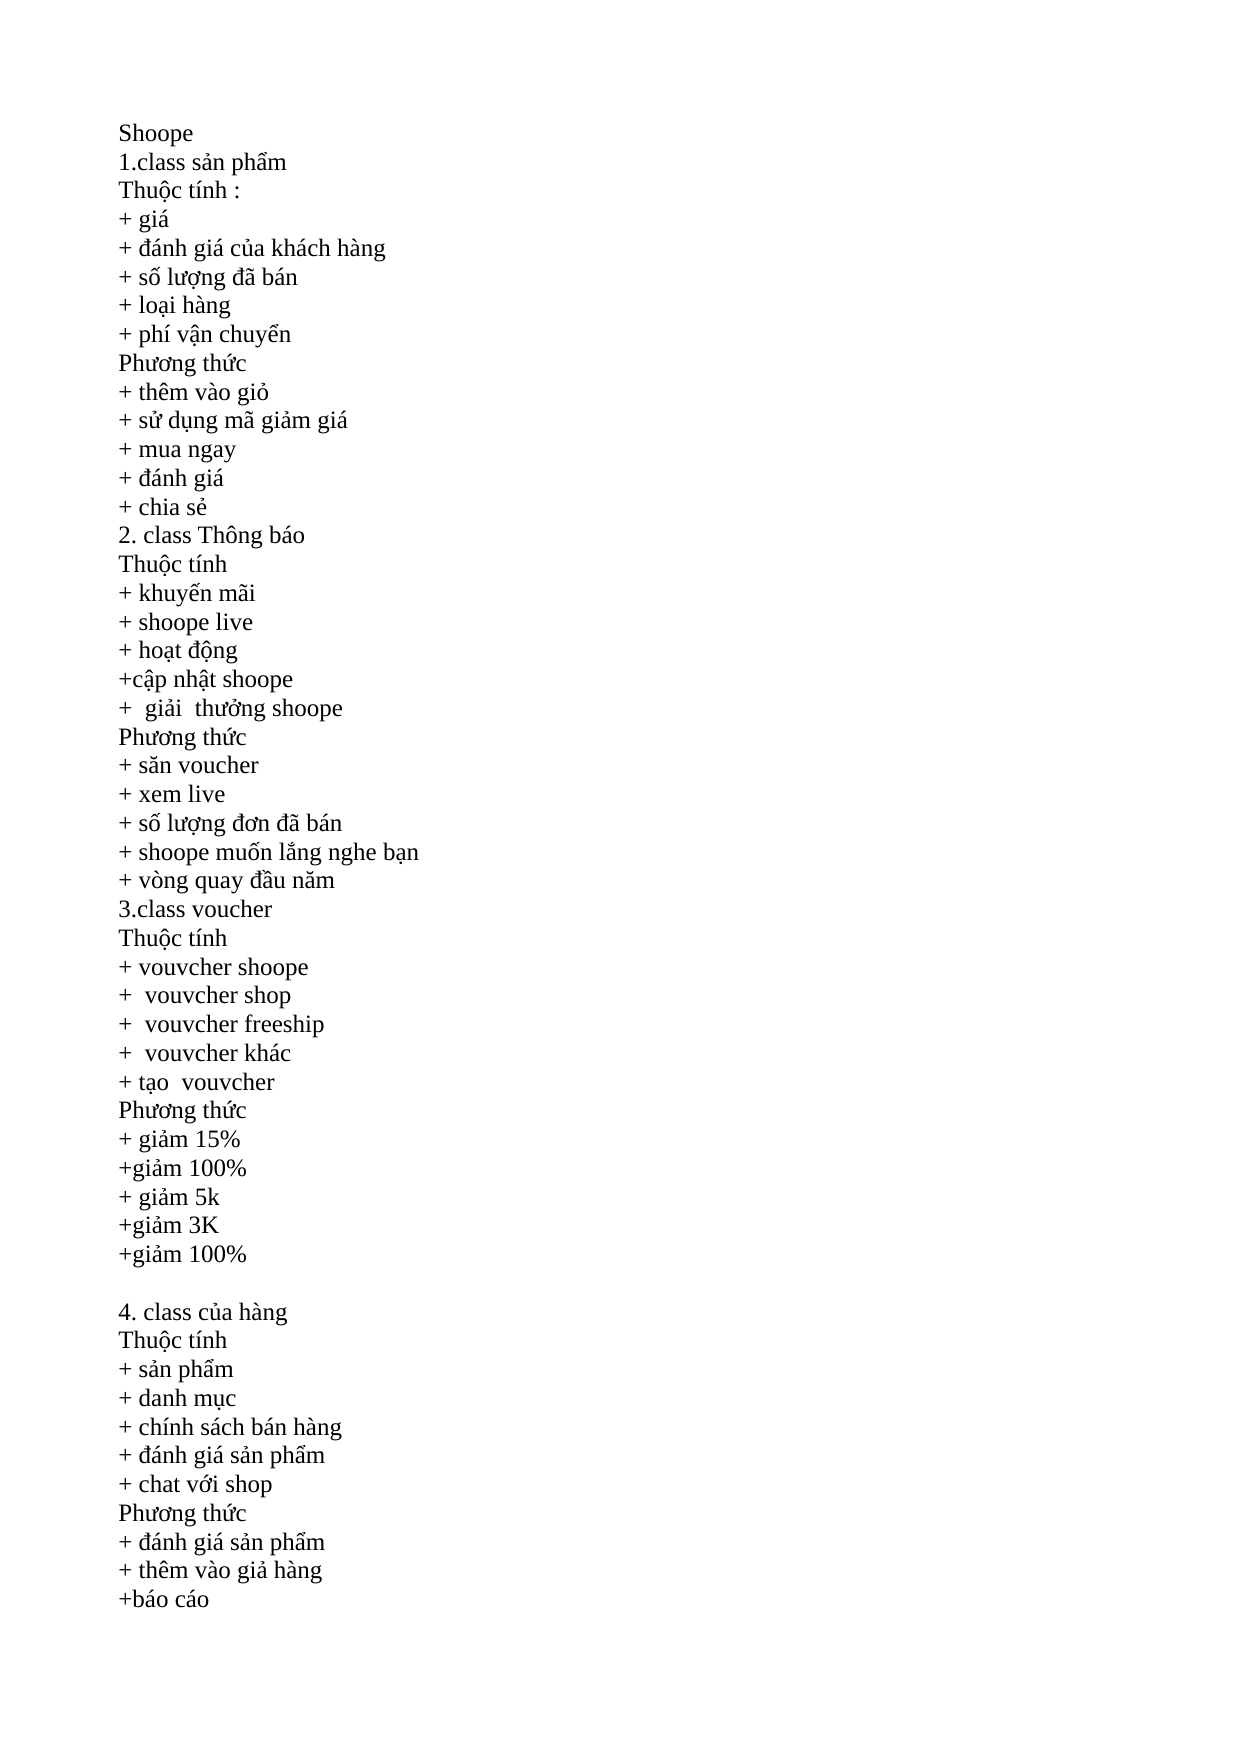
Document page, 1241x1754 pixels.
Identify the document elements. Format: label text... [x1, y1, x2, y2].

text + sử dụng mã giảm giá [118, 406, 1122, 434]
text + xem live [118, 779, 1122, 808]
text Thuộc tính : [118, 176, 1122, 204]
text + chính sách bán hàng [118, 1412, 1122, 1441]
text + số lượng đã bán [118, 262, 1122, 291]
text 3.class voucher [118, 894, 1122, 923]
text Thuộc tính [118, 549, 1122, 578]
text + chat với shop [118, 1469, 1122, 1498]
text + giá [118, 204, 1122, 233]
text + tạo vouvcher [118, 1067, 1122, 1096]
text 4. class của hàng [118, 1297, 1122, 1326]
text Phương thức [118, 348, 1122, 377]
text + săn voucher [118, 751, 1122, 779]
text + phí vận chuyển [118, 319, 1122, 348]
text +báo cáo [118, 1584, 1122, 1613]
text + mua ngay [118, 434, 1122, 463]
text + giảm 15% [118, 1124, 1122, 1153]
text + vòng quay đầu năm [118, 866, 1122, 894]
text + khuyến mãi [118, 578, 1122, 607]
text + hoạt động [118, 636, 1122, 664]
text Thuộc tính [118, 923, 1122, 952]
text Phương thức [118, 1096, 1122, 1124]
text + đánh giá sản phẩm [118, 1441, 1122, 1469]
text Shoope [118, 118, 1122, 147]
text + shoope muốn lắng nghe bạn [118, 837, 1122, 866]
text +giảm 100% [118, 1153, 1122, 1182]
text + chia sẻ [118, 492, 1122, 521]
text + shoope live [118, 607, 1122, 636]
text + vouvcher shoope [118, 952, 1122, 981]
text + vouvcher khác [118, 1038, 1122, 1067]
text 1.class sản phẩm [118, 147, 1122, 176]
text + đánh giá sản phẩm [118, 1527, 1122, 1556]
text + vouvcher freeship [118, 1009, 1122, 1038]
text + đánh giá [118, 463, 1122, 492]
text + sản phẩm [118, 1354, 1122, 1383]
text + giảm 5k [118, 1182, 1122, 1211]
text + đánh giá của khách hàng [118, 233, 1122, 262]
text Phương thức [118, 722, 1122, 751]
text + giải thưởng shoope [118, 693, 1122, 722]
text +cập nhật shoope [118, 664, 1122, 693]
text + loại hàng [118, 291, 1122, 319]
text +giảm 3K [118, 1211, 1122, 1239]
text Phương thức [118, 1498, 1122, 1527]
text +giảm 100% [118, 1239, 1122, 1268]
text + số lượng đơn đã bán [118, 808, 1122, 837]
text + danh mục [118, 1383, 1122, 1412]
text + thêm vào giỏ [118, 377, 1122, 406]
text + vouvcher shop [118, 981, 1122, 1009]
text + thêm vào giả hàng [118, 1556, 1122, 1584]
text 2. class Thông báo [118, 521, 1122, 549]
text Thuộc tính [118, 1326, 1122, 1354]
